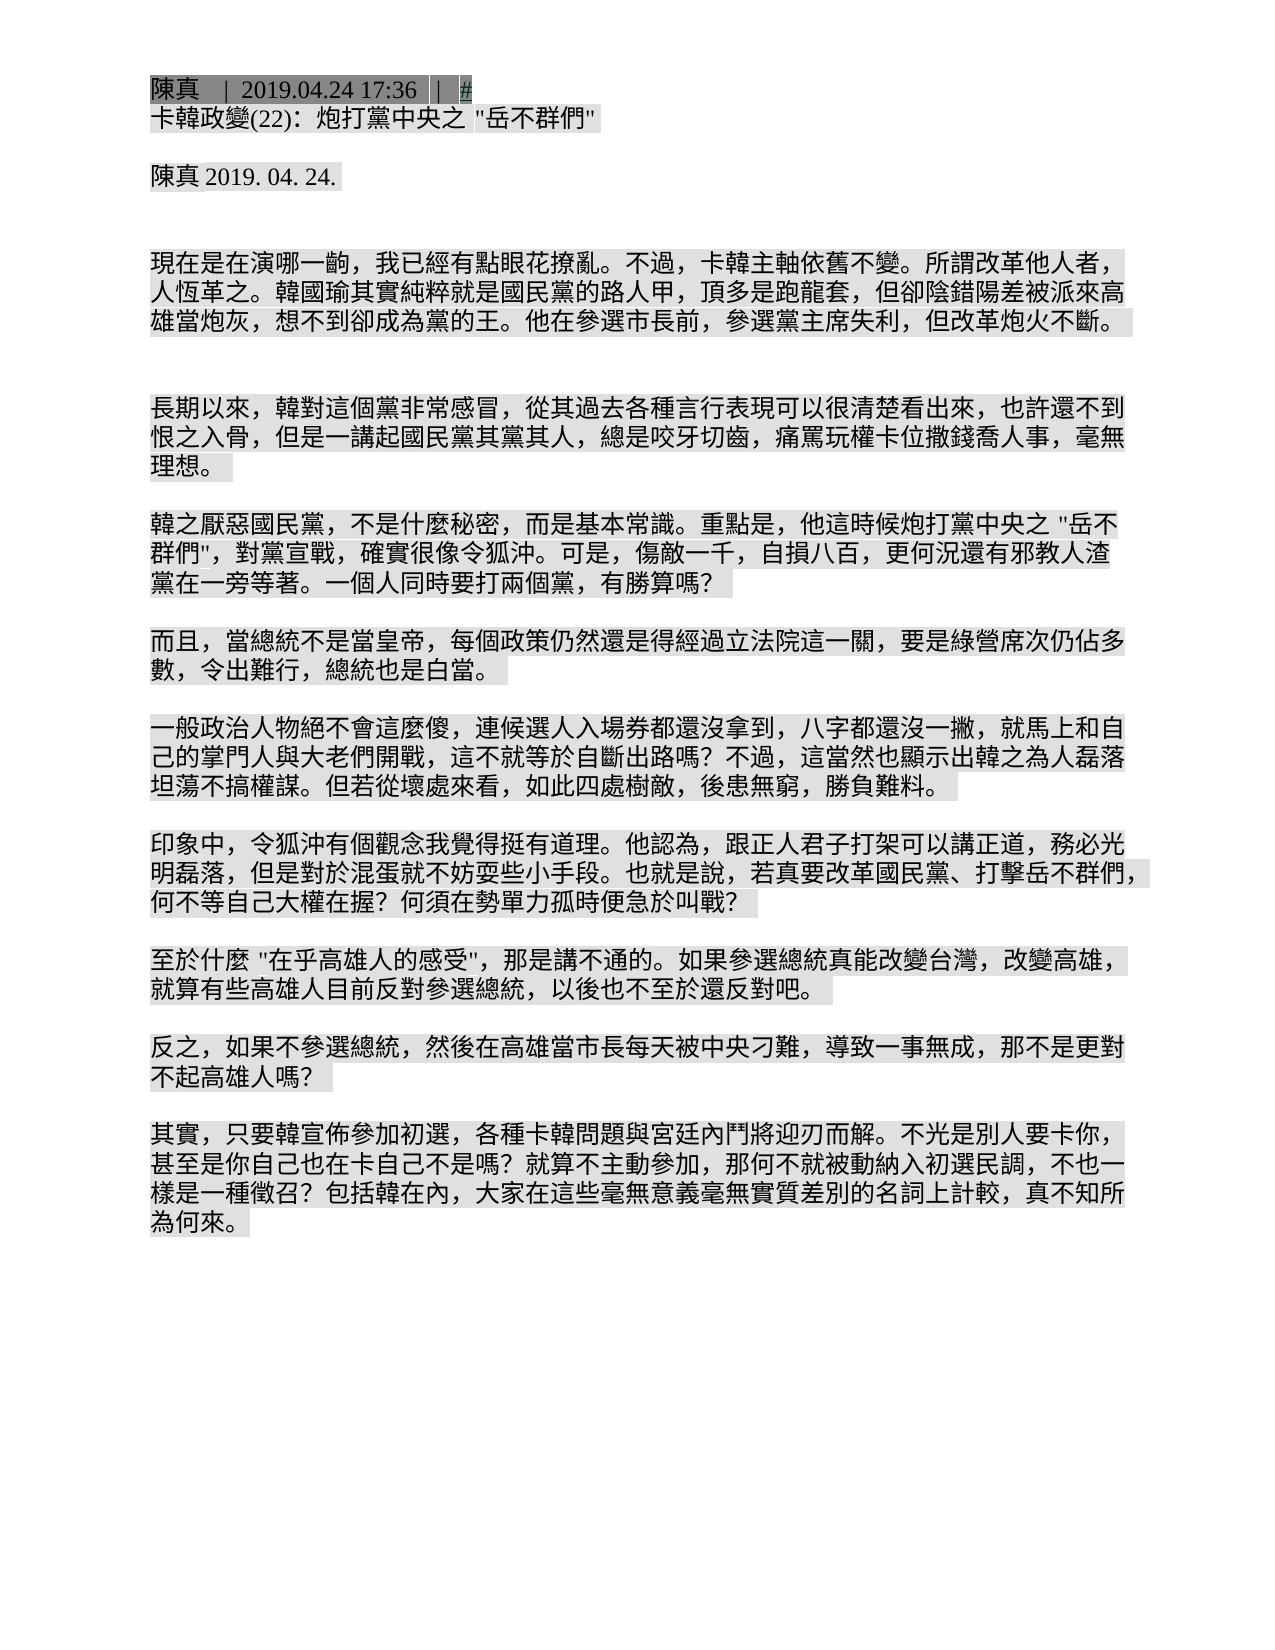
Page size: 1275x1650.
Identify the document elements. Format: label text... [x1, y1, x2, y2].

text 陳真 | 2019.04.24 17:36 | # [150, 75, 1125, 104]
text 卡韓政變(22)：炮打黨中央之 "岳不群們" 陳真2019. 04. 24. 現在是在演哪一齣，我已經有點眼花撩亂。不過，卡韓主軸依舊不變。所謂改革他人者，人恆革之。韓國瑜其實純粹就是國民黨的路人甲，頂多是跑龍套，但卻陰錯陽差被派來高雄當炮灰，想不到卻成為黨的王。他在參選市長前，參選黨主席失利，但改革炮火不斷。 長期以來，韓對這個黨非常感冒，從其過去各種言行表現可以很清楚看出來，也許還不到恨之入骨，但是一講起國民黨其黨其人，總是咬牙切齒，痛罵玩權卡位撒錢喬人事，毫無理想。 韓之厭惡國民黨，不是什麼秘密，而是基本常識。重點是，他這時候炮打黨中央之 "岳不群們"，對黨宣戰，確實很像令狐沖。可是，傷敵一千，自損八百，更何況還有邪教人渣黨在一旁等著。一個人同時要打兩個黨，有勝算嗎？ 而且，當總統不是當皇帝，每個政策仍然還是得經過立法院這一關，要是綠營席次仍佔多數，令出難行，總統也是白當。 一般政治人物絕不會這麼傻，連候選人入場券都還沒拿到，八字都還沒一撇，就馬上和自己的掌門人與大老們開戰，這不就等於自斷出路嗎？不過，這當然也顯示出韓之為人磊落坦蕩不搞權謀。但若從壞處來看，如此四處樹敵，後患無窮，勝負難料。 印象中，令狐沖有個觀念我覺得挺有道理。他認為，跟正人君子打架可以講正道，務必光明磊落，但是對於混蛋就不妨耍些小手段。也就是說，若真要改革國民黨、打擊岳不群們，何不等自己大權在握？何須在勢單力孤時便急於叫戰？ 至於什麼 "在乎高雄人的感受"，那是講不通的。如果參選總統真能改變台灣，改變高雄，就算有些高雄人目前反對參選總統，以後也不至於還反對吧。 反之，如果不參選總統，然後在高雄當市長每天被中央刁難，導致一事無成，那不是更對不起高雄人嗎？ 其實，只要韓宣佈參加初選，各種卡韓問題與宮廷內鬥將迎刃而解。不光是別人要卡你，甚至是你自己也在卡自己不是嗎？就算不主動參加，那何不就被動納入初選民調，不也一樣是一種徵召？包括韓在內，大家在這些毫無意義毫無實質差別的名詞上計較，真不知所為何來。 [150, 104, 1125, 1237]
